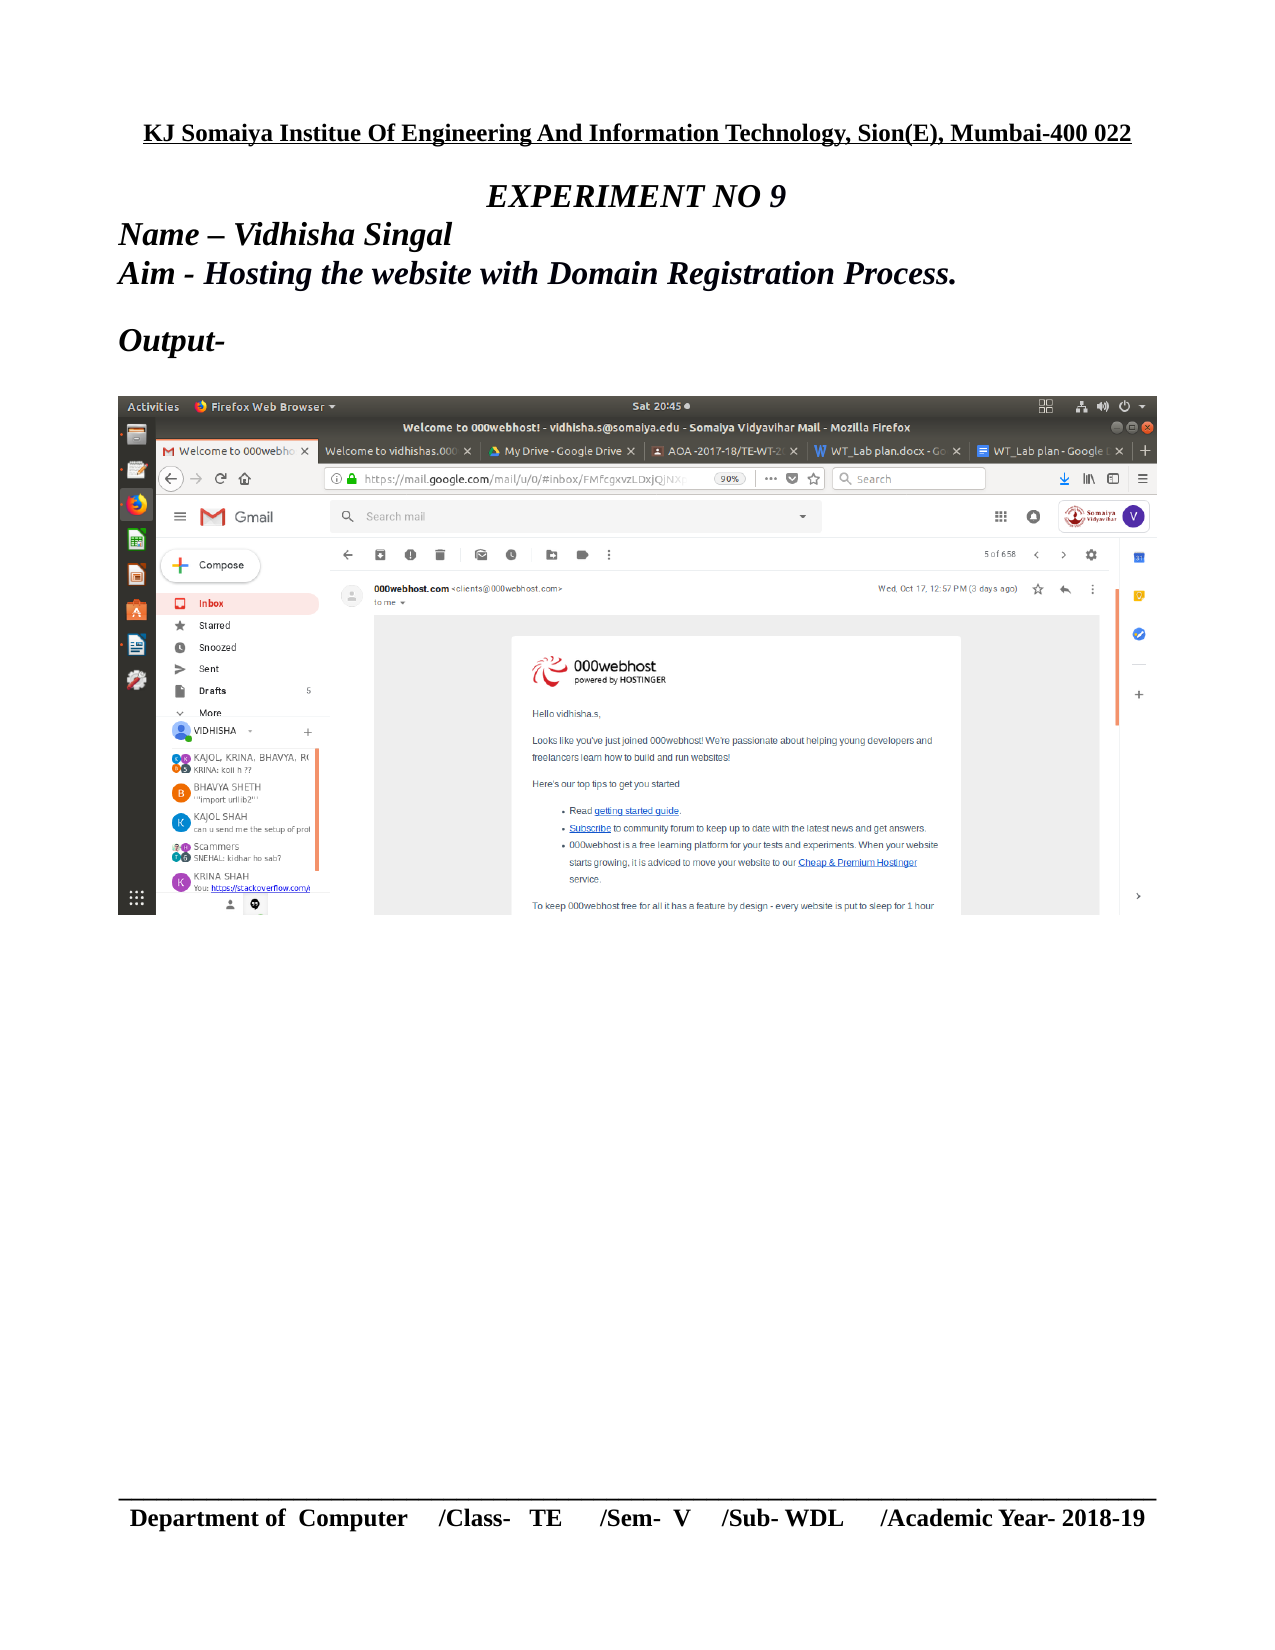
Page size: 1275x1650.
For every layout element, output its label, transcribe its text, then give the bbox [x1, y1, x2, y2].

text Output- [118, 320, 1157, 358]
picture [118, 396, 1157, 915]
text EXPERIMENT NO 9 [118, 176, 1157, 215]
text Aim - Hosting the website with Domain Registration Process. [118, 253, 1157, 291]
text Name – Vidhisha Singal [118, 215, 1157, 253]
